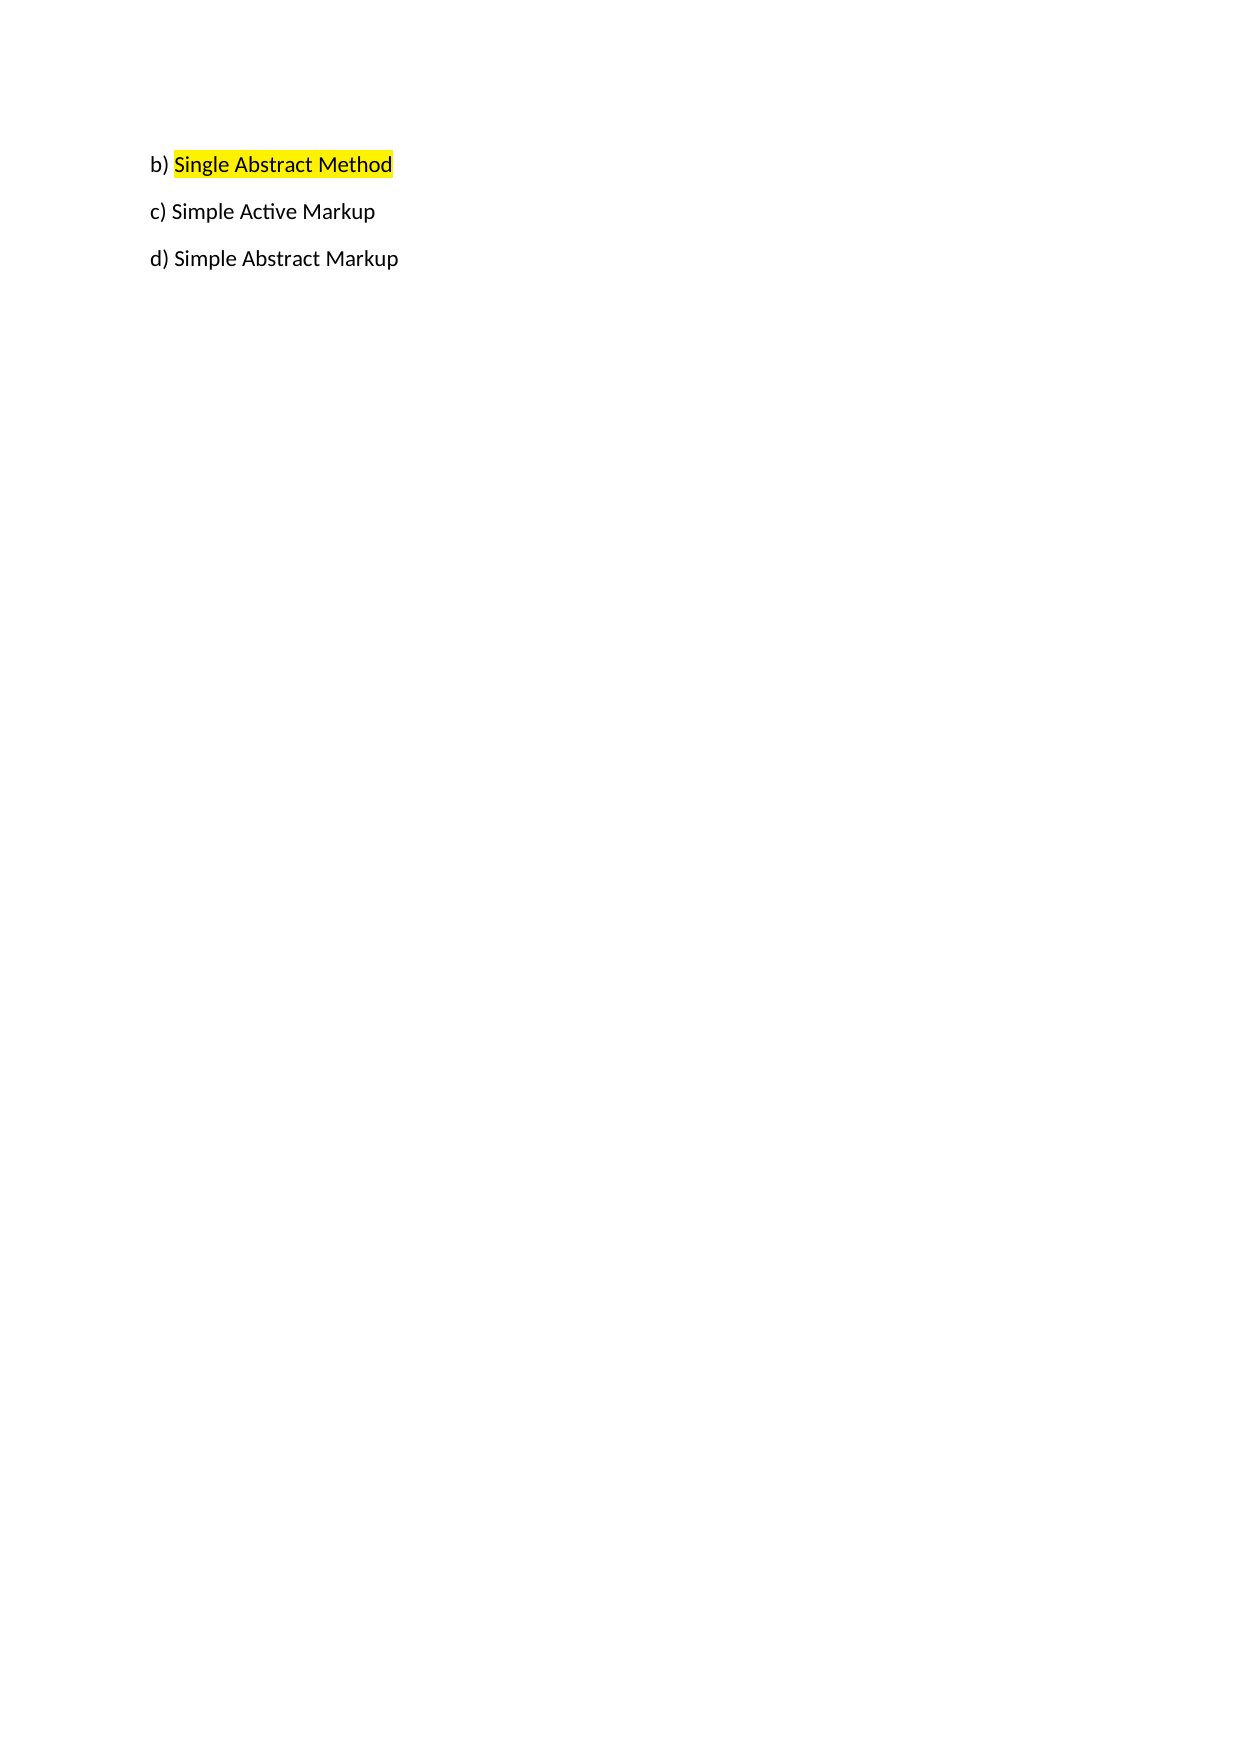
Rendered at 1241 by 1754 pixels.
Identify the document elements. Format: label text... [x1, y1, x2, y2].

text d) Simple Abstract Markup [150, 244, 1090, 272]
text b) Single Abstract Method [150, 150, 1090, 178]
text c) Simple Active Markup [150, 197, 1090, 225]
